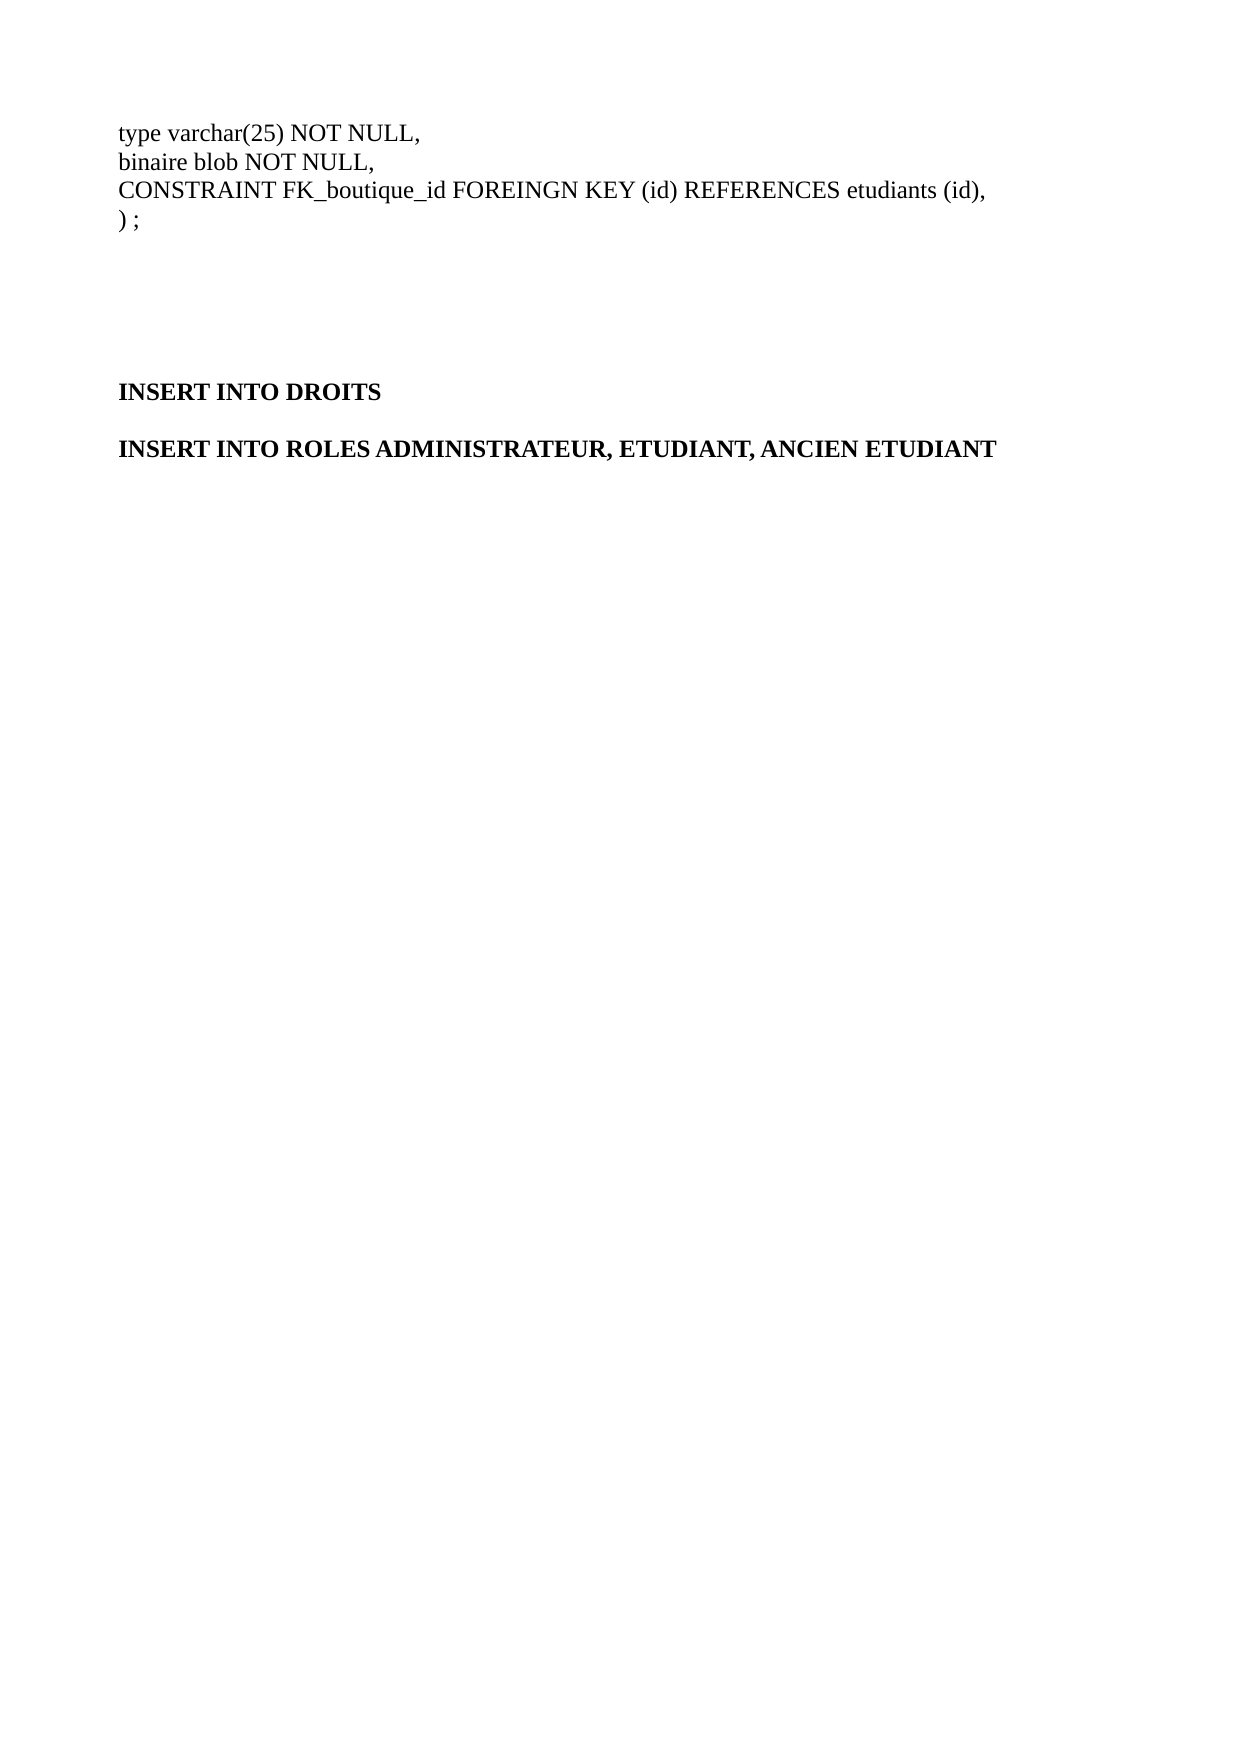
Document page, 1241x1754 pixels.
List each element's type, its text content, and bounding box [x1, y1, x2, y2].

text INSERT INTO DROITS [118, 377, 1122, 406]
text INSERT INTO ROLES ADMINISTRATEUR, ETUDIANT, ANCIEN ETUDIANT [118, 434, 1122, 463]
text binaire blob NOT NULL, [118, 147, 1122, 176]
text CONSTRAINT FK_boutique_id FOREINGN KEY (id) REFERENCES etudiants (id), [118, 176, 1122, 204]
text type varchar(25) NOT NULL, [118, 118, 1122, 147]
text ) ; [118, 204, 1122, 233]
